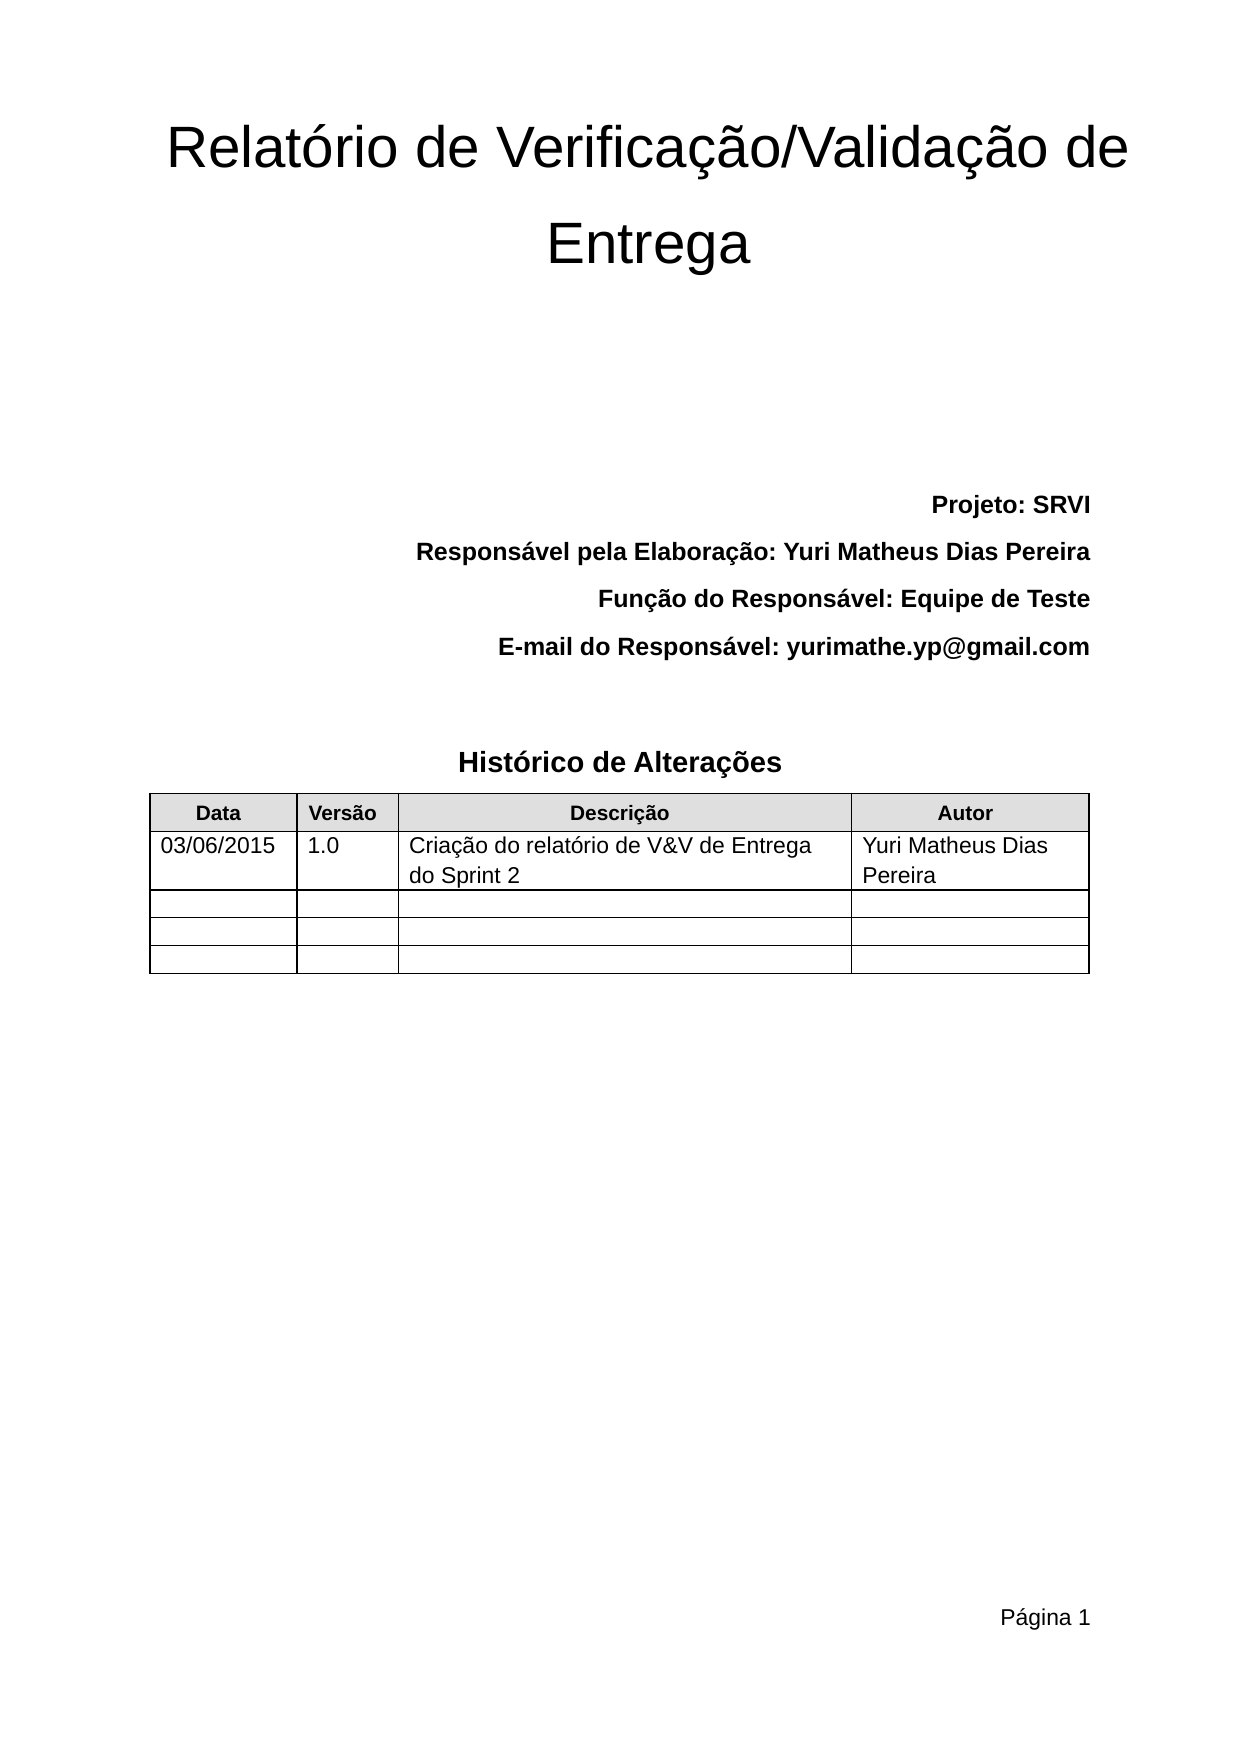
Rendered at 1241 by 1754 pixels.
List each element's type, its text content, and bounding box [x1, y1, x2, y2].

table_header Versão [298, 794, 398, 831]
table_cell Criação do relatório de V&V de Entrega do Sprint 2 [399, 832, 851, 889]
table_cell [399, 918, 851, 945]
table_header Data [151, 794, 296, 831]
table_cell 1.0 [298, 832, 398, 889]
table_cell [852, 946, 1088, 973]
text Função do Responsável: Equipe de Teste [150, 584, 1091, 613]
table_cell [151, 946, 296, 973]
text Histórico de Alterações [150, 745, 1091, 778]
text Projeto: SRVI [150, 489, 1091, 518]
text Relatório de Verificação/Validação de Entrega [150, 112, 1147, 275]
table_cell [298, 946, 398, 973]
table_header Autor [852, 794, 1088, 831]
table_cell 03/06/2015 [151, 832, 296, 889]
table_cell [298, 891, 398, 917]
table_cell [852, 918, 1088, 945]
table_cell [298, 918, 398, 945]
text E-mail do Responsável: yurimathe.yp@gmail.com [150, 631, 1091, 660]
table_cell [399, 946, 851, 973]
table_cell [151, 891, 296, 917]
table_cell [399, 891, 851, 917]
table_cell [151, 918, 296, 945]
table_header Descrição [399, 794, 851, 831]
table_cell [852, 891, 1088, 917]
table_cell Yuri Matheus Dias Pereira [852, 832, 1088, 889]
text Responsável pela Elaboração: Yuri Matheus Dias Pereira [150, 537, 1091, 566]
